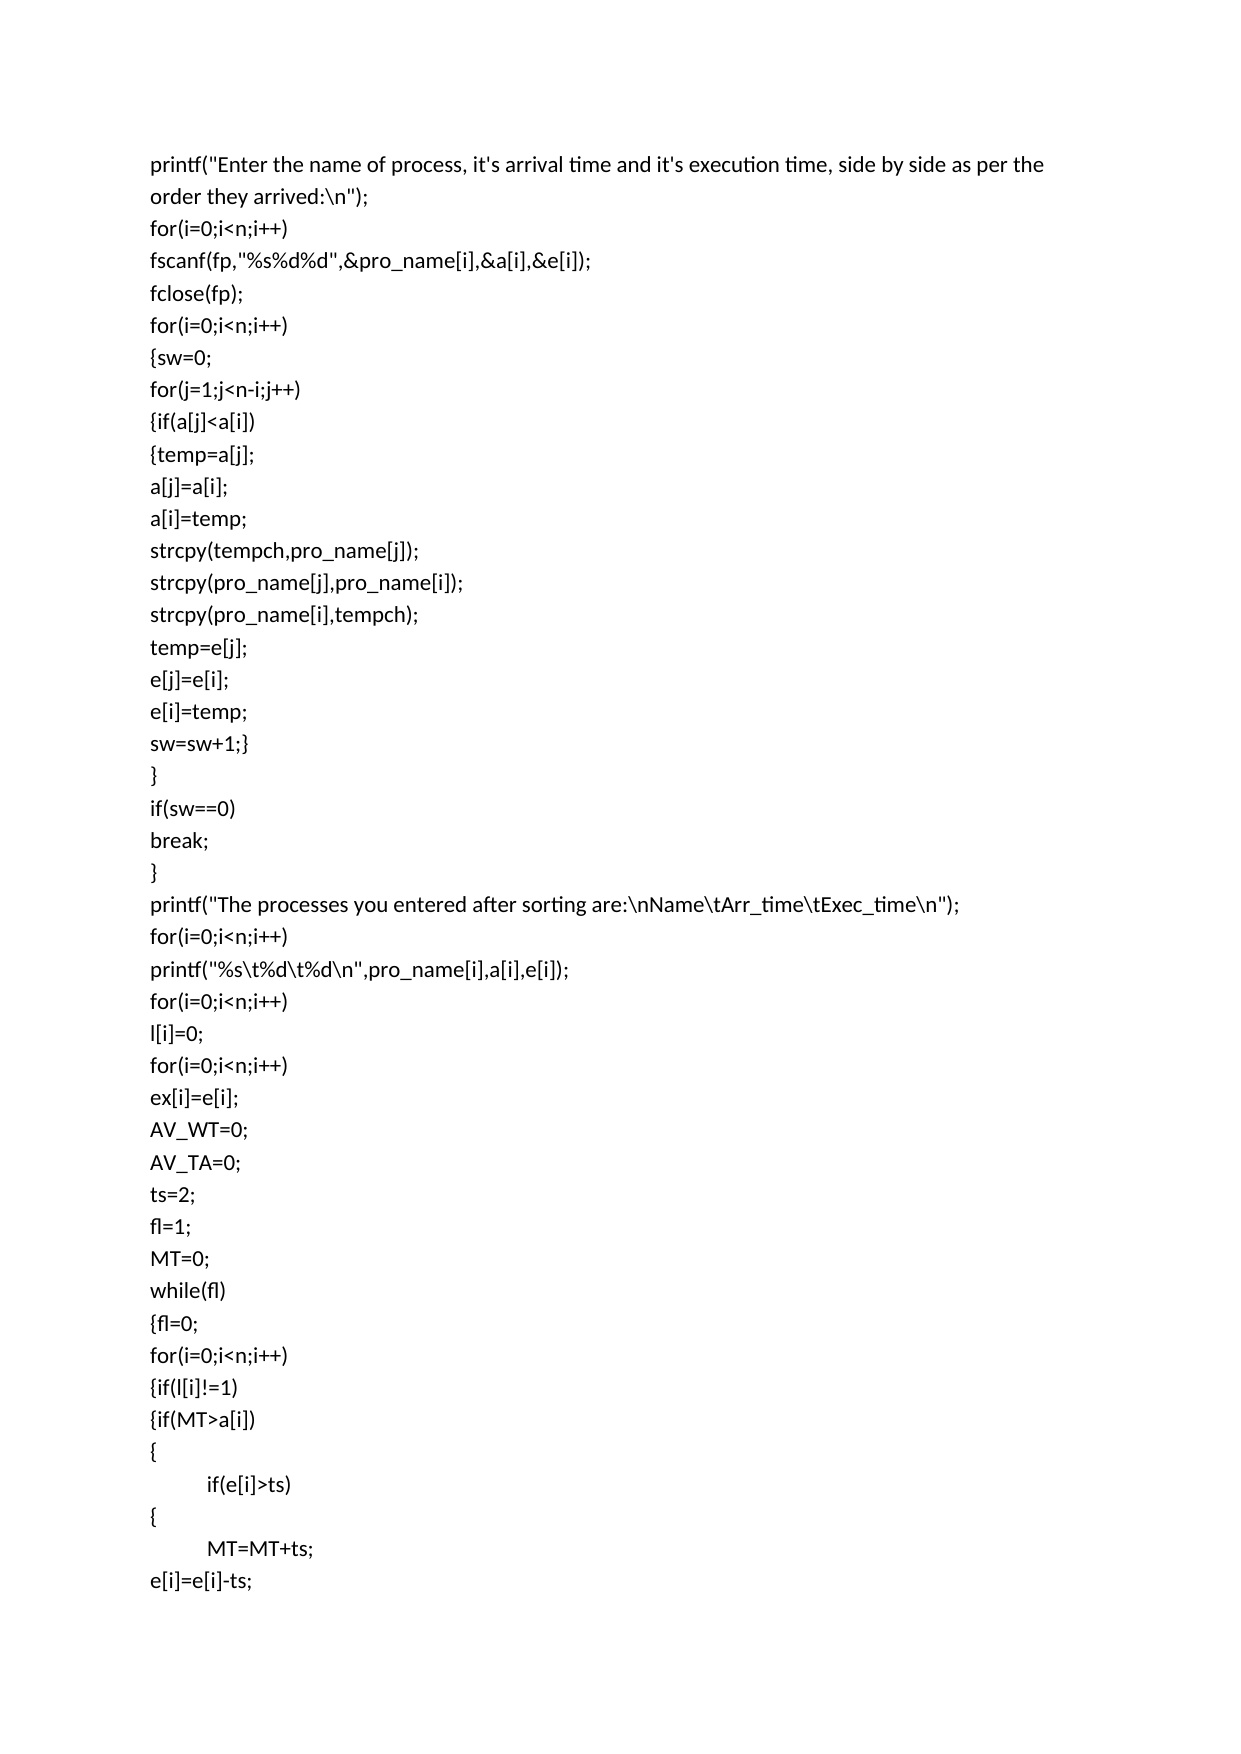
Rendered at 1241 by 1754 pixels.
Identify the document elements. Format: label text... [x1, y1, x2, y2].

text { [150, 1437, 1091, 1466]
text sw=sw+1;} [150, 729, 1091, 757]
text {sw=0; [150, 343, 1091, 371]
text {temp=a[j]; [150, 440, 1091, 468]
text fscanf(fp,"%s%d%d",&pro_name[i],&a[i],&e[i]); [150, 247, 1091, 274]
text a[i]=temp; [150, 504, 1091, 532]
text while(fl) [150, 1277, 1091, 1304]
text fclose(fp); [150, 279, 1091, 307]
text {if(MT>a[i]) [150, 1405, 1091, 1433]
text } [150, 762, 1091, 789]
text e[i]=temp; [150, 697, 1091, 725]
text for(i=0;i<n;i++) [150, 214, 1091, 242]
text MT=0; [150, 1244, 1091, 1272]
text e[i]=e[i]-ts; [150, 1566, 1091, 1594]
text if(sw==0) [150, 794, 1091, 822]
text } [150, 858, 1091, 886]
text {fl=0; [150, 1309, 1091, 1337]
text for(i=0;i<n;i++) [150, 311, 1091, 339]
text for(i=0;i<n;i++) [150, 987, 1091, 1015]
text fl=1; [150, 1212, 1091, 1240]
text AV_TA=0; [150, 1148, 1091, 1176]
text printf("The processes you entered after sorting are:\nName\tArr_time\tExec_time\n"); [150, 890, 1091, 918]
text {if(l[i]!=1) [150, 1373, 1091, 1401]
text e[j]=e[i]; [150, 665, 1091, 693]
text printf("%s\t%d\t%d\n",pro_name[i],a[i],e[i]); [150, 955, 1091, 983]
text strcpy(tempch,pro_name[j]); [150, 536, 1091, 564]
text { [150, 1502, 1091, 1530]
text if(e[i]>ts) [150, 1470, 1091, 1498]
text l[i]=0; [150, 1019, 1091, 1047]
text ex[i]=e[i]; [150, 1083, 1091, 1111]
text {if(a[j]<a[i]) [150, 407, 1091, 436]
text break; [150, 826, 1091, 854]
text AV_WT=0; [150, 1116, 1091, 1144]
text for(j=1;j<n-i;j++) [150, 375, 1091, 403]
text ts=2; [150, 1180, 1091, 1208]
text for(i=0;i<n;i++) [150, 1341, 1091, 1369]
text MT=MT+ts; [150, 1534, 1091, 1562]
text a[j]=a[i]; [150, 472, 1091, 500]
text strcpy(pro_name[j],pro_name[i]); [150, 568, 1091, 596]
text strcpy(pro_name[i],tempch); [150, 601, 1091, 629]
text for(i=0;i<n;i++) [150, 1051, 1091, 1079]
text temp=e[j]; [150, 633, 1091, 661]
text for(i=0;i<n;i++) [150, 922, 1091, 951]
text printf("Enter the name of process, it's arrival time and it's execution time, side by side as per the order they arrived:\n"); [150, 150, 1091, 210]
